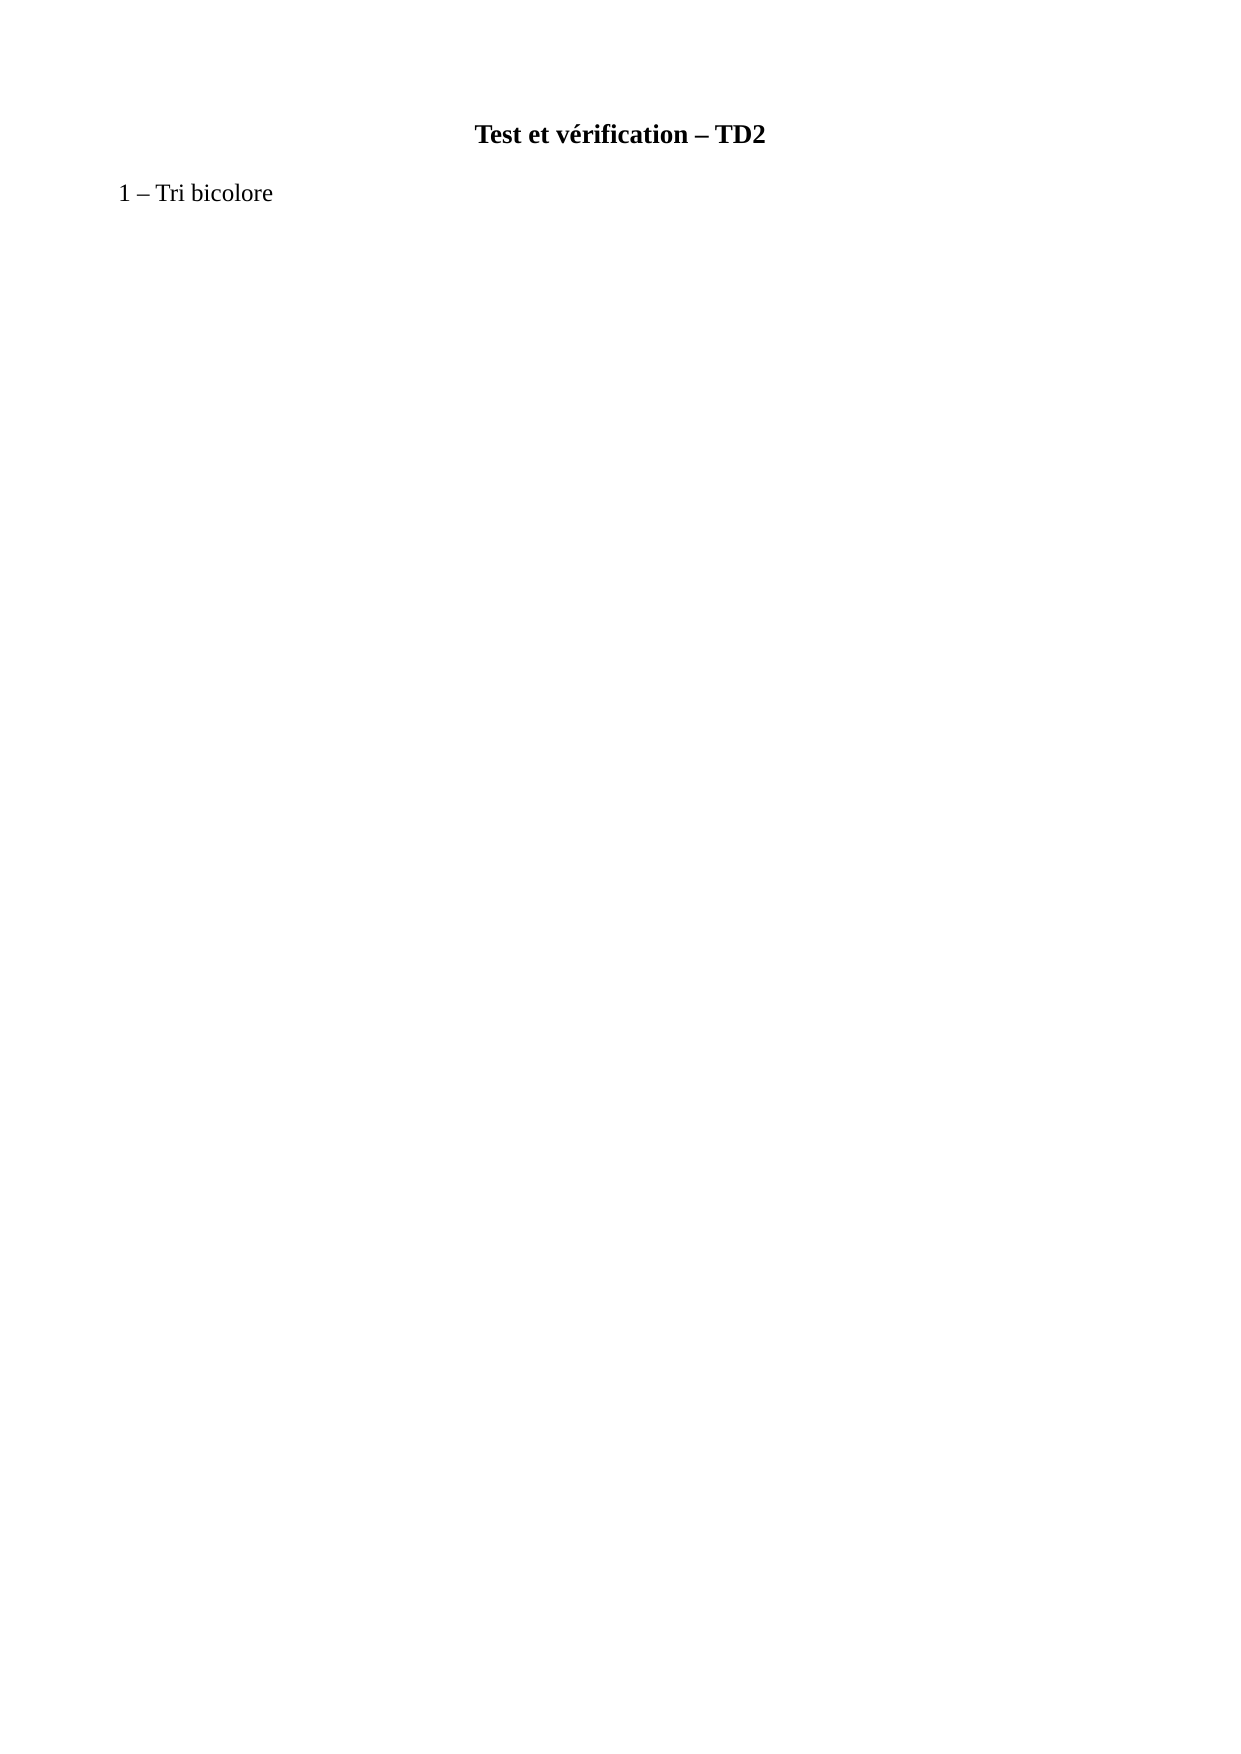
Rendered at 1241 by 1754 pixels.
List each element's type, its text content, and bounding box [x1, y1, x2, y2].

text 1 – Tri bicolore [118, 178, 1122, 207]
text Test et vérification – TD2 [118, 118, 1122, 149]
